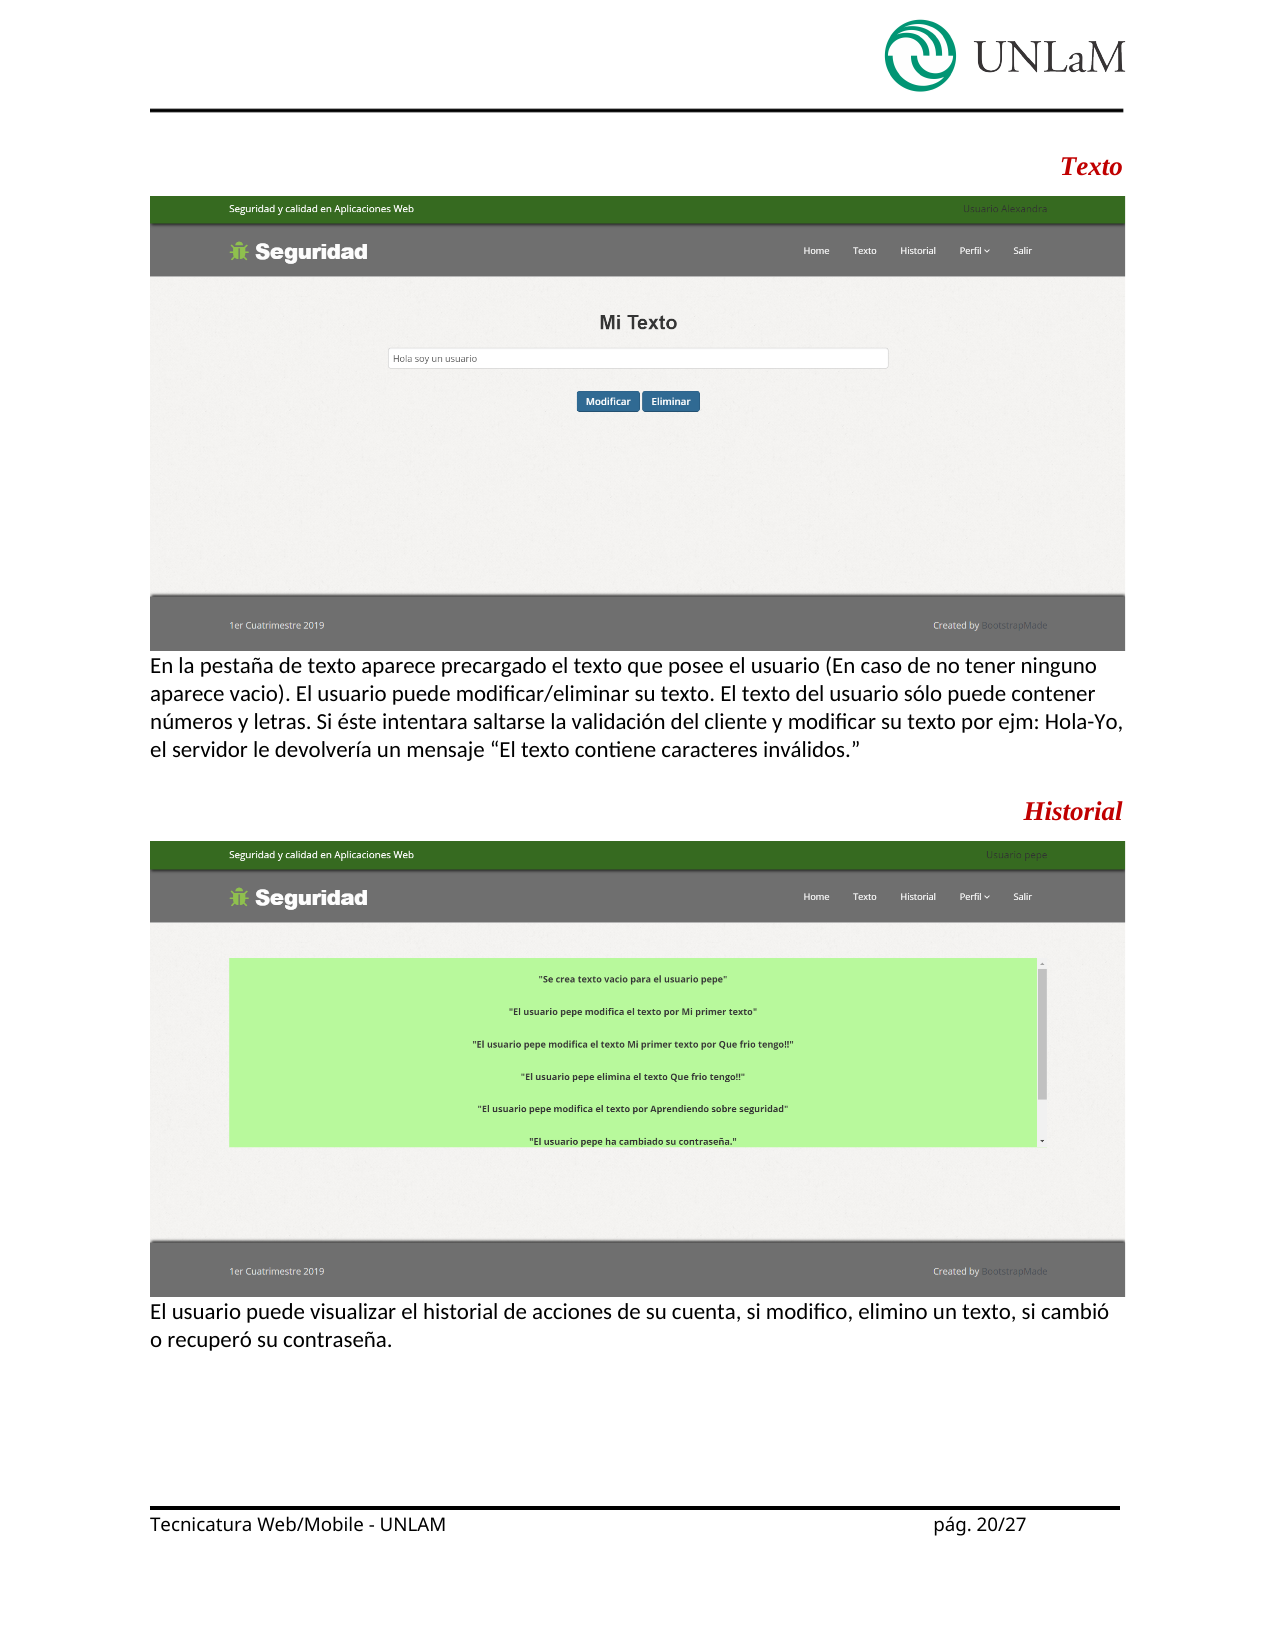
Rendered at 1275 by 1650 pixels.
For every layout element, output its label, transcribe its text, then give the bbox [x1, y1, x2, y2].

text En la pestaña de texto aparece precargado el texto que posee el usuario (En caso de no tener ninguno aparece vacio). El usuario puede modificar/eliminar su texto. El texto del usuario sólo puede contener números y letras. Si éste intentara saltarse la validación del cliente y modificar su texto por ejm: Hola-Yo, el servidor le devolvería un mensaje “El texto contiene caracteres inválidos.” [150, 651, 1125, 763]
subtitle Texto [150, 150, 1125, 181]
subtitle Historial [150, 795, 1125, 826]
text El usuario puede visualizar el historial de acciones de su cuenta, si modifico, elimino un texto, si cambió o recuperó su contraseña. [150, 1297, 1125, 1353]
